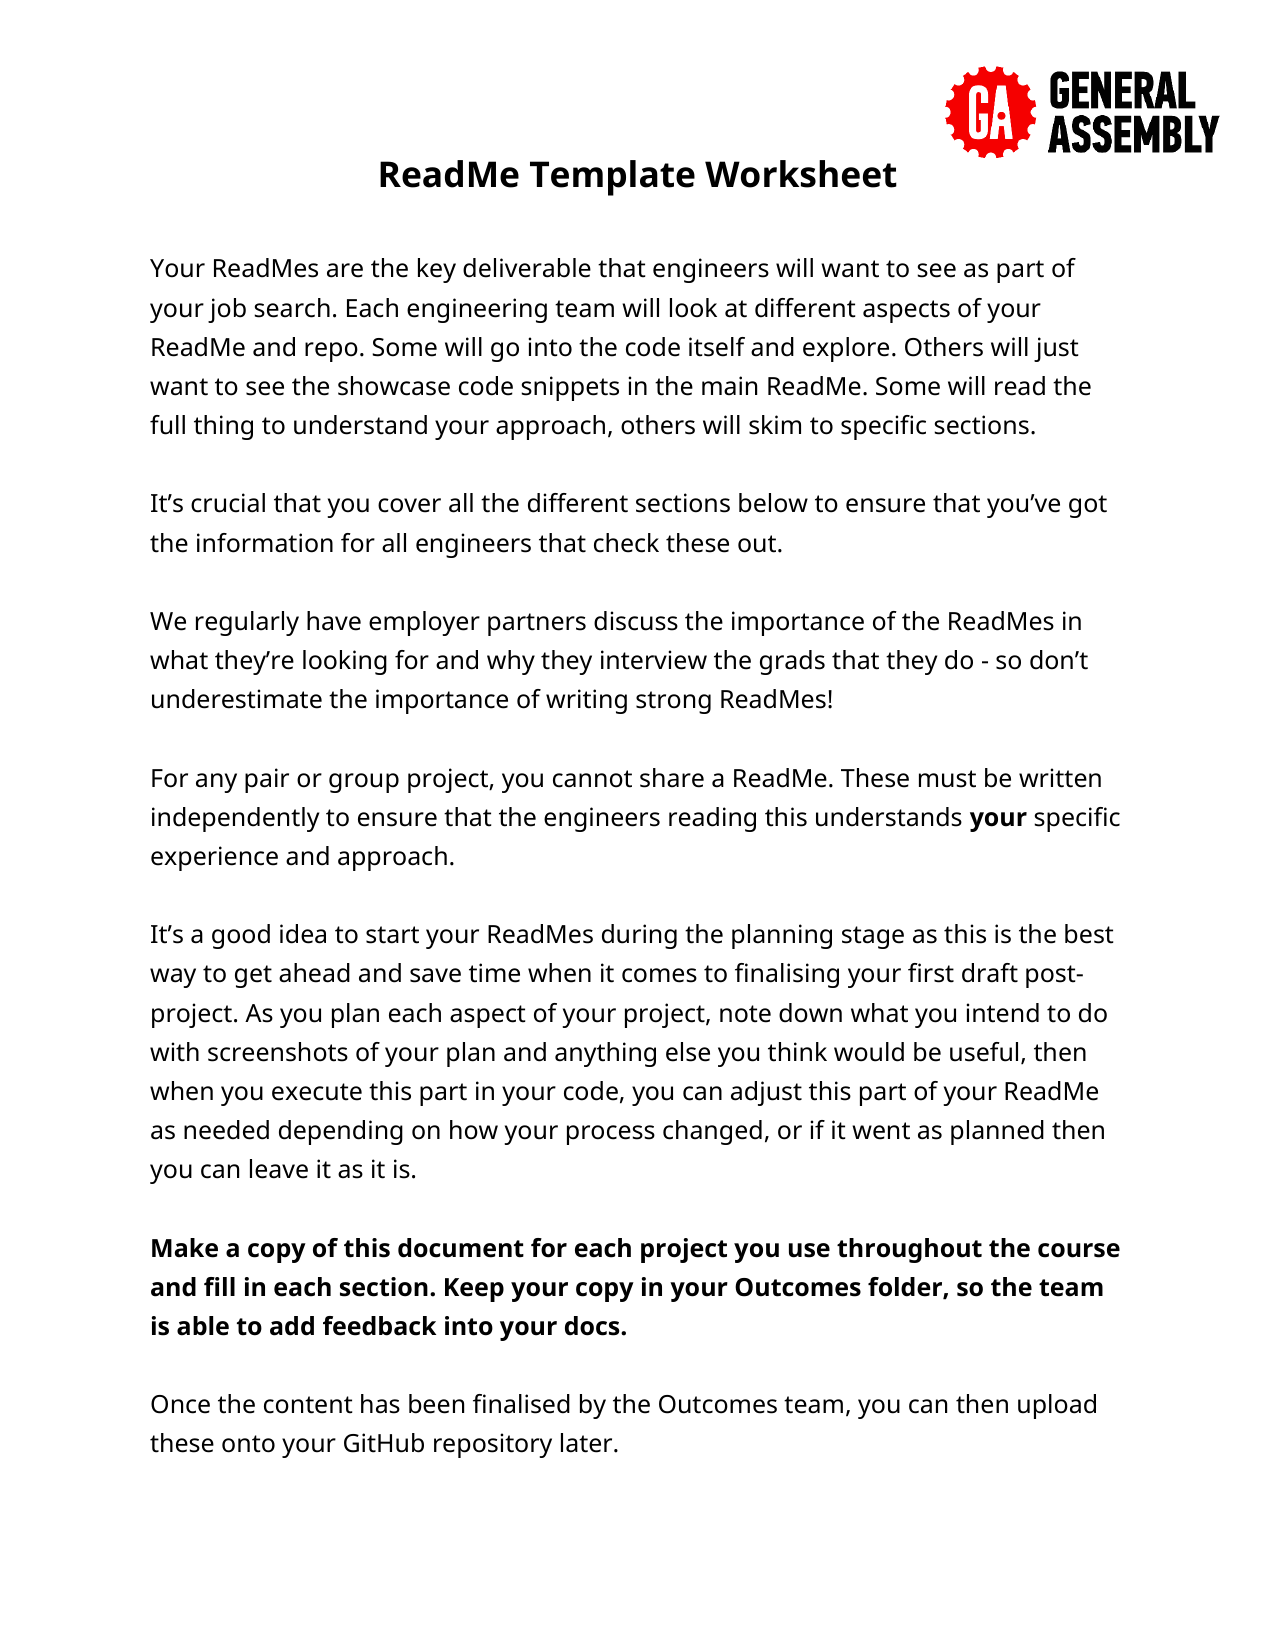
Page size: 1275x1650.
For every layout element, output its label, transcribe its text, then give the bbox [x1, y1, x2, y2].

text We regularly have employer partners discuss the importance of the ReadMes in what they’re looking for and why they interview the grads that they do - so don’t underestimate the importance of writing strong ReadMes! [150, 603, 1125, 716]
text Your ReadMes are the key deliverable that engineers will want to see as part of your job search. Each engineering team will look at different aspects of your ReadMe and repo. Some will go into the code itself and explore. Others will just want to see the showcase code snippets in the main ReadMe. Some will read the full thing to understand your approach, others will skim to specific sections. [150, 251, 1125, 442]
text For any pair or group project, you cannot share a ReadMe. These must be written independently to ensure that the engineers reading this understands your specific experience and approach. [150, 760, 1125, 873]
text It’s crucial that you cover all the different sections below to ensure that you’ve got the information for all engineers that check these out. [150, 486, 1125, 559]
picture [900, 21, 1265, 204]
text It’s a good idea to start your ReadMes during the planning stage as this is the best way to get ahead and save time when it comes to finalising your first draft post-project. As you plan each aspect of your project, note down what you intend to do with screenshots of your plan and anything else you think would be useful, then when you execute this part in your code, you can adjust this part of your ReadMe as needed depending on how your process changed, or if it went as planned then you can leave it as it is. [150, 917, 1125, 1186]
text Make a copy of this document for each project you use throughout the course and fill in each section. Keep your copy in your Outcomes folder, so the team is able to add feedback into your docs. [150, 1230, 1125, 1343]
text ReadMe Template Worksheet [150, 150, 1125, 198]
text Once the content has been finalised by the Outcomes team, you can then upload these onto your GitHub repository later. [150, 1387, 1125, 1460]
